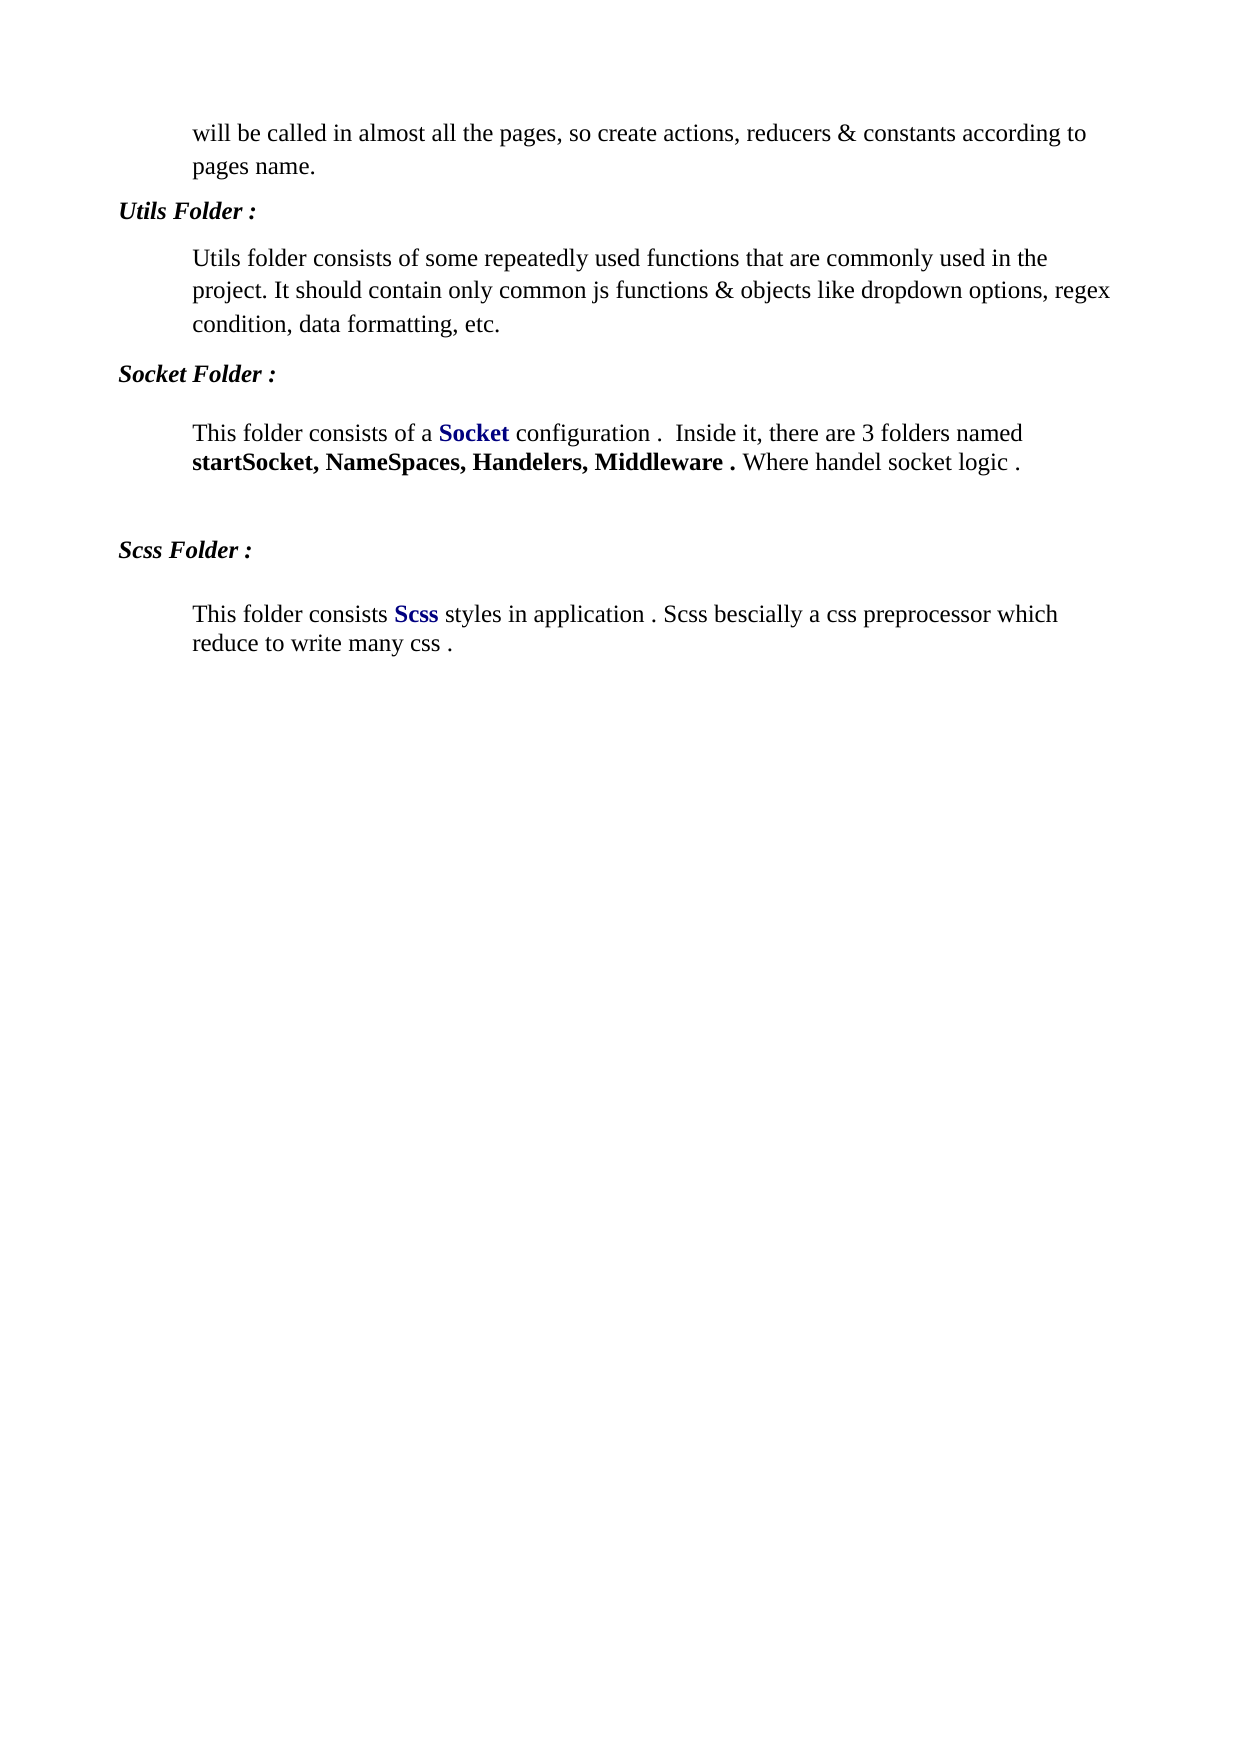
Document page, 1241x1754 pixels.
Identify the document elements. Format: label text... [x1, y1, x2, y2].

text Socket Folder : [118, 359, 1122, 388]
text This folder consists Scss styles in application . Scss bescially a css preprocessor which reduce to write many css . [192, 599, 1122, 657]
subtitle Utils Folder : [118, 196, 1122, 225]
text Scss Folder : [118, 535, 1122, 563]
text will be called in almost all the pages, so create actions, reducers & constants according to pages name. [192, 118, 1122, 180]
text This folder consists of a Socket configuration . Inside it, there are 3 folders named startSocket, NameSpaces, Handelers, Middleware . Where handel socket logic . [192, 418, 1122, 475]
text Utils folder consists of some repeatedly used functions that are commonly used in the project. It should contain only common js functions & objects like dropdown options, regex condition, data formatting, etc. [192, 243, 1122, 337]
